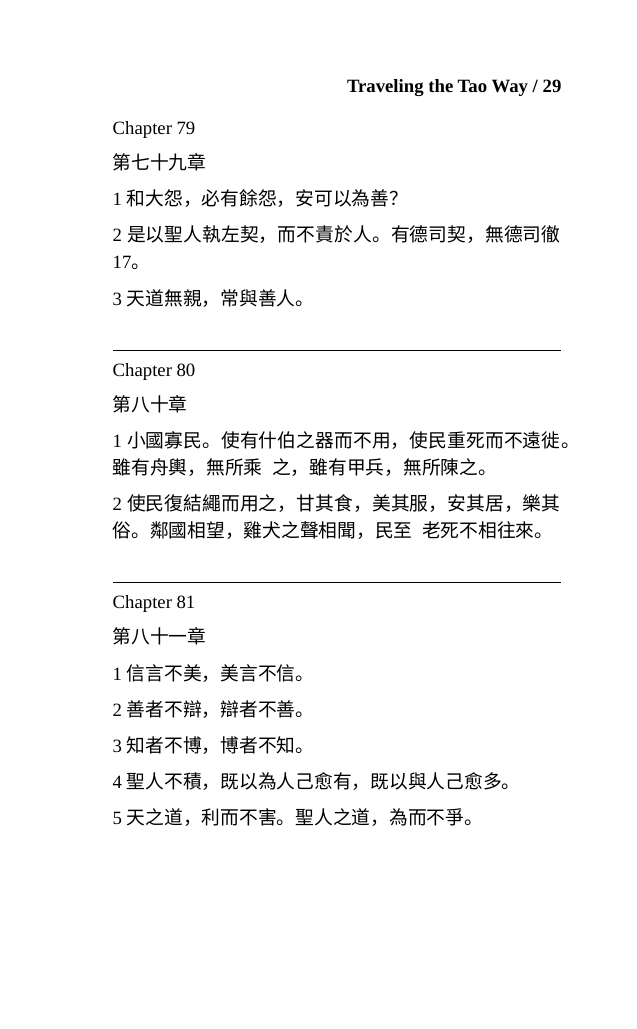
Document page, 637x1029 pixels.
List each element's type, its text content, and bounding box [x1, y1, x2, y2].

text 5 天之道，利而不害。聖人之道，為而不爭。 [112, 803, 561, 830]
text 1 信言不美，美言不信。 [112, 658, 561, 685]
text Chapter 80 [112, 359, 561, 380]
text 2 善者不辯，辯者不善。 [112, 694, 561, 721]
text 4 聖人不積，既以為人己愈有，既以與人己愈多。 [112, 767, 561, 794]
text 3 知者不博，博者不知。 [112, 730, 561, 758]
text 3 天道無親，常與善人。 [112, 283, 561, 310]
text Chapter 81 [112, 591, 561, 613]
text 第八十一章 [112, 622, 561, 649]
text 1 和大怨，必有餘怨，安可以為善？ [112, 184, 561, 211]
text 2 是以聖人執左契，而不責於人。有德司契，無德司徹17。 [112, 220, 561, 274]
text 1 小國寡民。使有什伯之器而不用，使民重死而不遠徙。雖有舟輿，無所乘 之，雖有甲兵，無所陳之。 [112, 425, 561, 480]
text Chapter 79 [112, 117, 561, 139]
text 2 使民復結繩而用之，甘其食，美其服，安其居，樂其俗。鄰國相望，雞犬之聲相聞，民至 老死不相往來。 [112, 489, 561, 543]
text 第七十九章 [112, 148, 561, 175]
text 第八十章 [112, 389, 561, 416]
